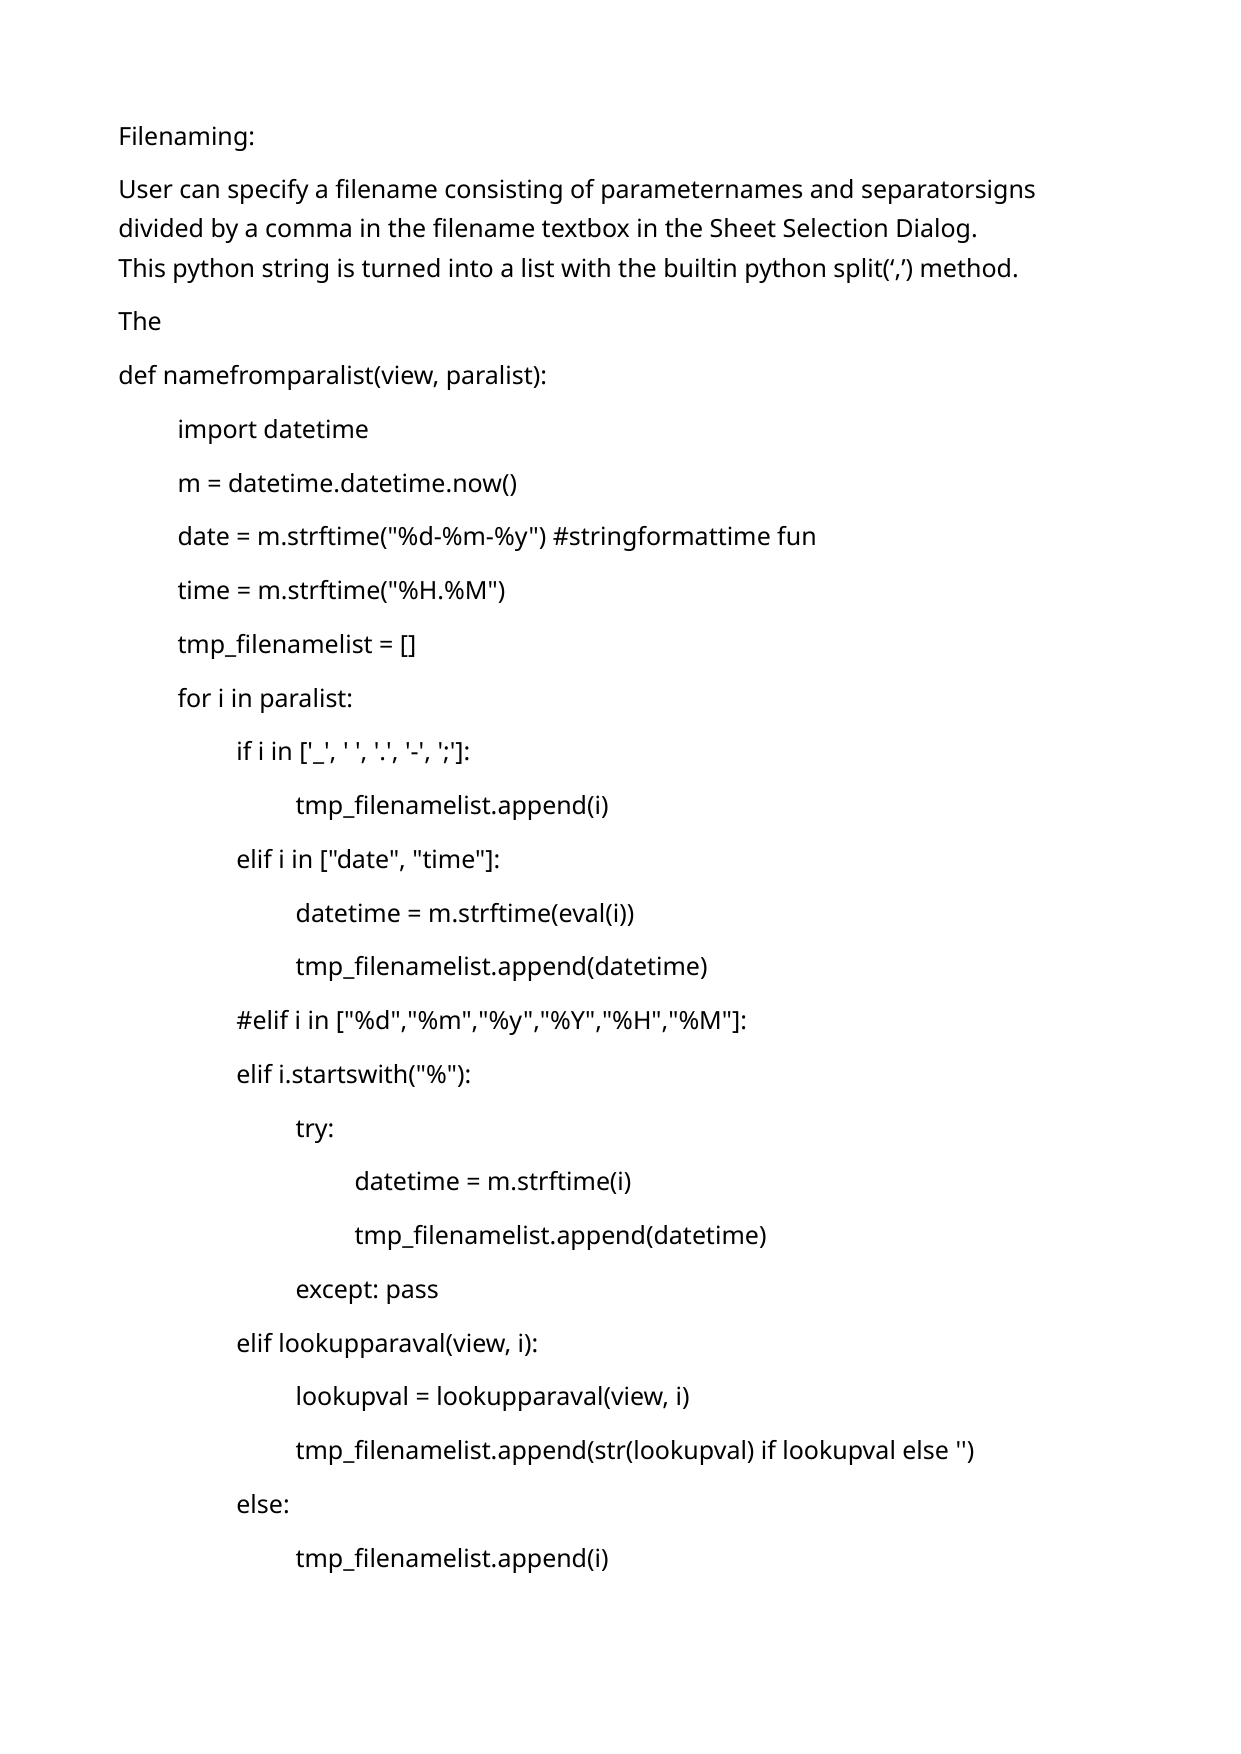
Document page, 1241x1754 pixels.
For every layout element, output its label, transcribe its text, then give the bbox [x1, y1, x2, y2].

text datetime = m.strftime(i) [118, 1164, 1122, 1198]
text except: pass [118, 1271, 1122, 1306]
text import datetime [118, 411, 1122, 446]
text def namefromparalist(view, paralist): [118, 358, 1122, 392]
text tmp_filenamelist.append(i) [118, 788, 1122, 822]
text elif lookupparaval(view, i): [118, 1325, 1122, 1359]
text User can specify a filename consisting of parameternames and separatorsigns divided by a comma in the filename textbox in the Sheet Selection Dialog. This python string is turned into a list with the builtin python split(‘,’) method. [118, 172, 1122, 284]
text The [118, 304, 1122, 338]
text datetime = m.strftime(eval(i)) [118, 895, 1122, 929]
text elif i in ["date", "time"]: [118, 841, 1122, 876]
text try: [118, 1110, 1122, 1144]
text tmp_filenamelist.append(datetime) [118, 949, 1122, 983]
text tmp_filenamelist = [] [118, 626, 1122, 661]
text tmp_filenamelist.append(i) [118, 1540, 1122, 1574]
text #elif i in ["%d","%m","%y","%Y","%H","%M"]: [118, 1003, 1122, 1037]
text m = datetime.datetime.now() [118, 465, 1122, 499]
text elif i.startswith("%"): [118, 1056, 1122, 1091]
text lookupval = lookupparaval(view, i) [118, 1379, 1122, 1413]
text if i in ['_', ' ', '.', '-', ';']: [118, 734, 1122, 768]
text for i in paralist: [118, 680, 1122, 714]
text time = m.strftime("%H.%M") [118, 573, 1122, 607]
text tmp_filenamelist.append(str(lookupval) if lookupval else '') [118, 1433, 1122, 1467]
text date = m.strftime("%d-%m-%y") #stringformattime fun [118, 519, 1122, 553]
text Filenaming: [118, 118, 1122, 152]
text tmp_filenamelist.append(datetime) [118, 1218, 1122, 1252]
text else: [118, 1486, 1122, 1521]
